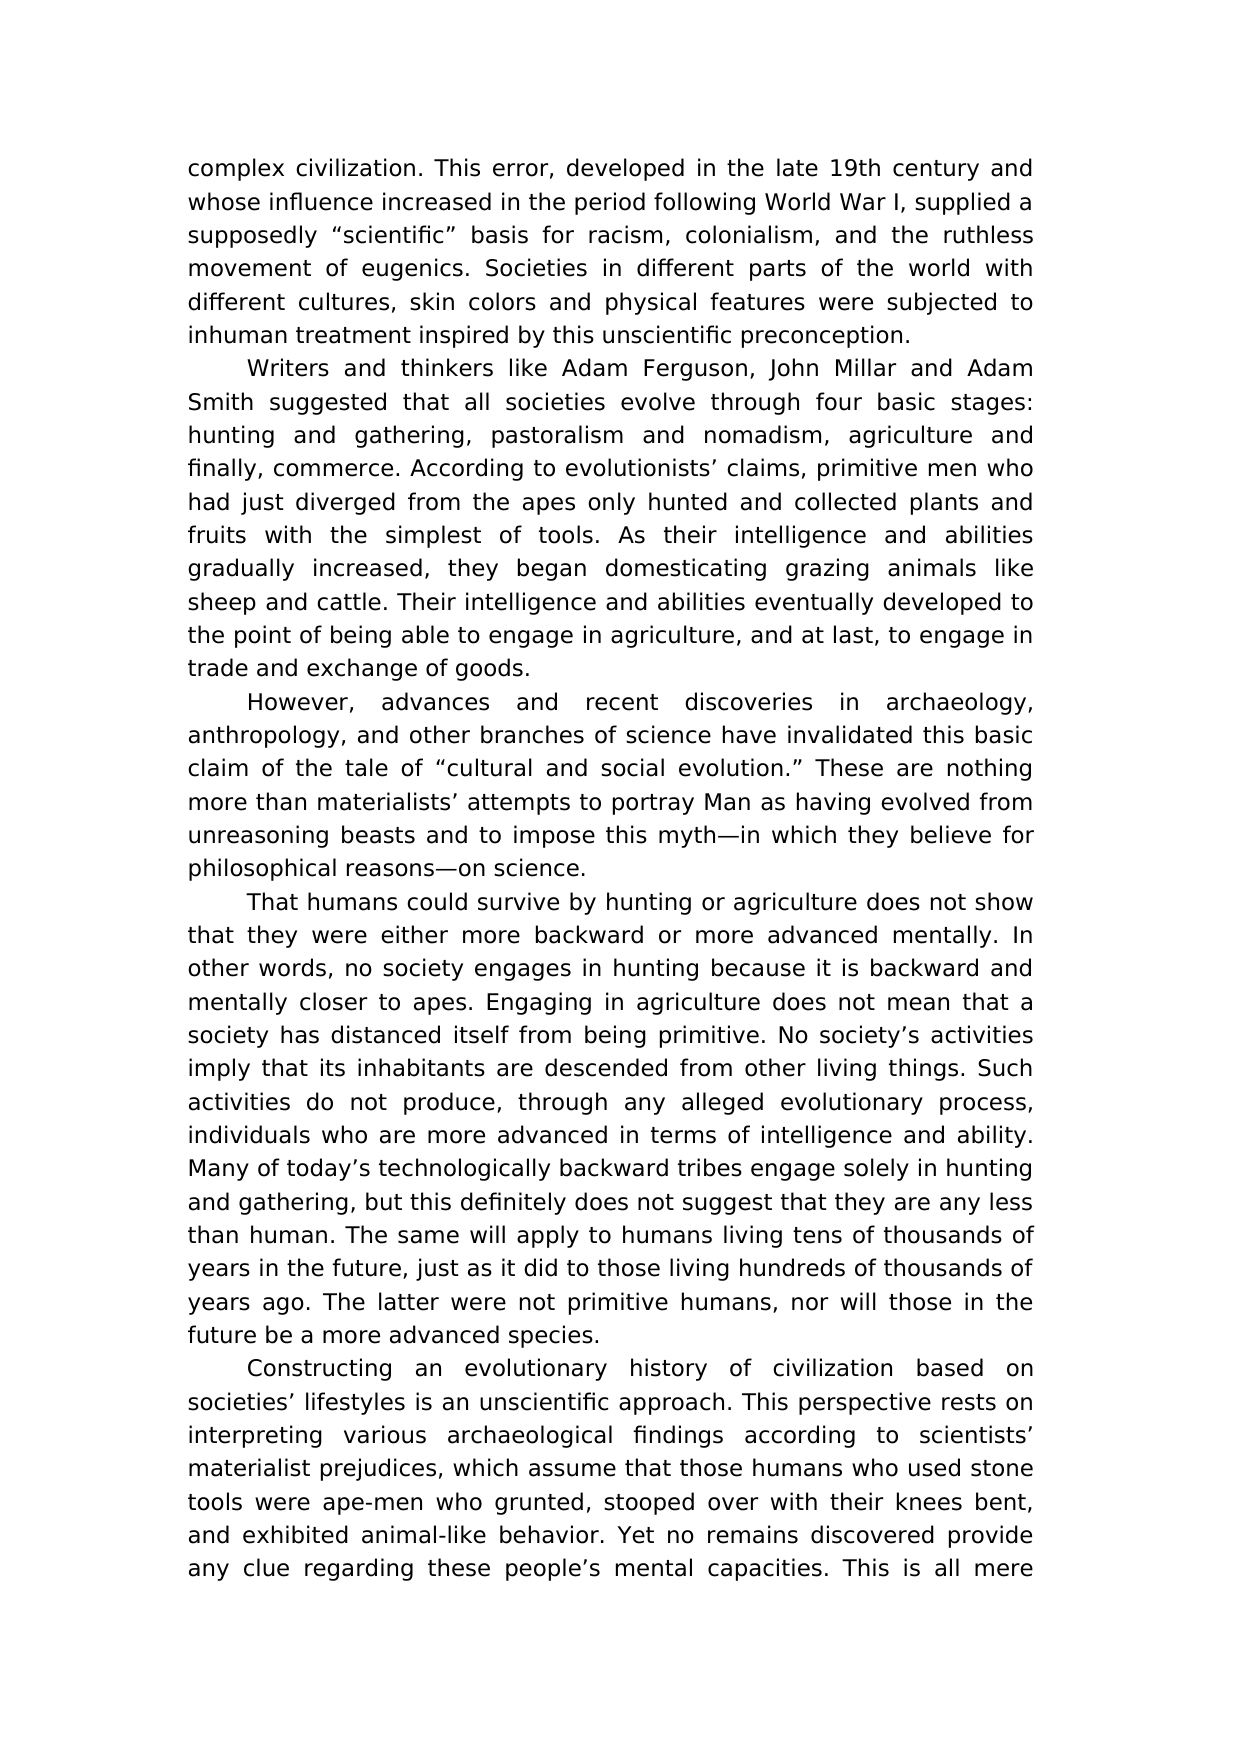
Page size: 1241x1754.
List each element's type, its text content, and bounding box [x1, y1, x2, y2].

text Writers and thinkers like Adam Ferguson, John Millar and Adam Smith suggested that all societies evolve through four basic stages: hunting and gathering, pastoralism and nomadism, agriculture and finally, commerce. According to evolutionists’ claims, primitive men who had just diverged from the apes only hunted and collected plants and fruits with the simplest of tools. As their intelligence and abilities gradually increased, they began domesticating grazing animals like sheep and cattle. Their intelligence and abilities eventually developed to the point of being able to engage in agriculture, and at last, to engage in trade and exchange of goods. [187, 350, 1035, 683]
text However, advances and recent discoveries in archaeology, anthropology, and other branches of science have invalidated this basic claim of the tale of “cultural and social evolution.” These are nothing more than materialists’ attempts to portray Man as having evolved from unreasoning beasts and to impose this myth—in which they believe for philosophical reasons—on science. [187, 683, 1035, 883]
text That humans could survive by hunting or agriculture does not show that they were either more backward or more advanced mentally. In other words, no society engages in hunting because it is backward and mentally closer to apes. Engaging in agriculture does not mean that a society has distanced itself from being primitive. No society’s activities imply that its inhabitants are descended from other living things. Such activities do not produce, through any alleged evolutionary process, individuals who are more advanced in terms of intelligence and ability. Many of today’s technologically backward tribes engage solely in hunting and gathering, but this definitely does not suggest that they are any less than human. The same will apply to humans living tens of thousands of years in the future, just as it did to those living hundreds of thousands of years ago. The latter were not primitive humans, nor will those in the future be a more advanced species. [187, 883, 1035, 1350]
text complex civilization. This error, developed in the late 19th century and whose influence increased in the period following World War I, supplied a supposedly “scientific” basis for racism, colonialism, and the ruthless movement of eugenics. Societies in different parts of the world with different cultures, skin colors and physical features were subjected to inhuman treatment inspired by this unscientific preconception. [187, 150, 1035, 350]
text Constructing an evolutionary history of civilization based on societies’ lifestyles is an unscientific approach. This perspective rests on interpreting various archaeological findings according to scientists’ materialist prejudices, which assume that those humans who used stone tools were ape-men who grunted, stooped over with their knees bent, and exhibited animal-like behavior. Yet no remains discovered provide any clue regarding these people’s mental capacities. This is all mere [187, 1350, 1035, 1583]
